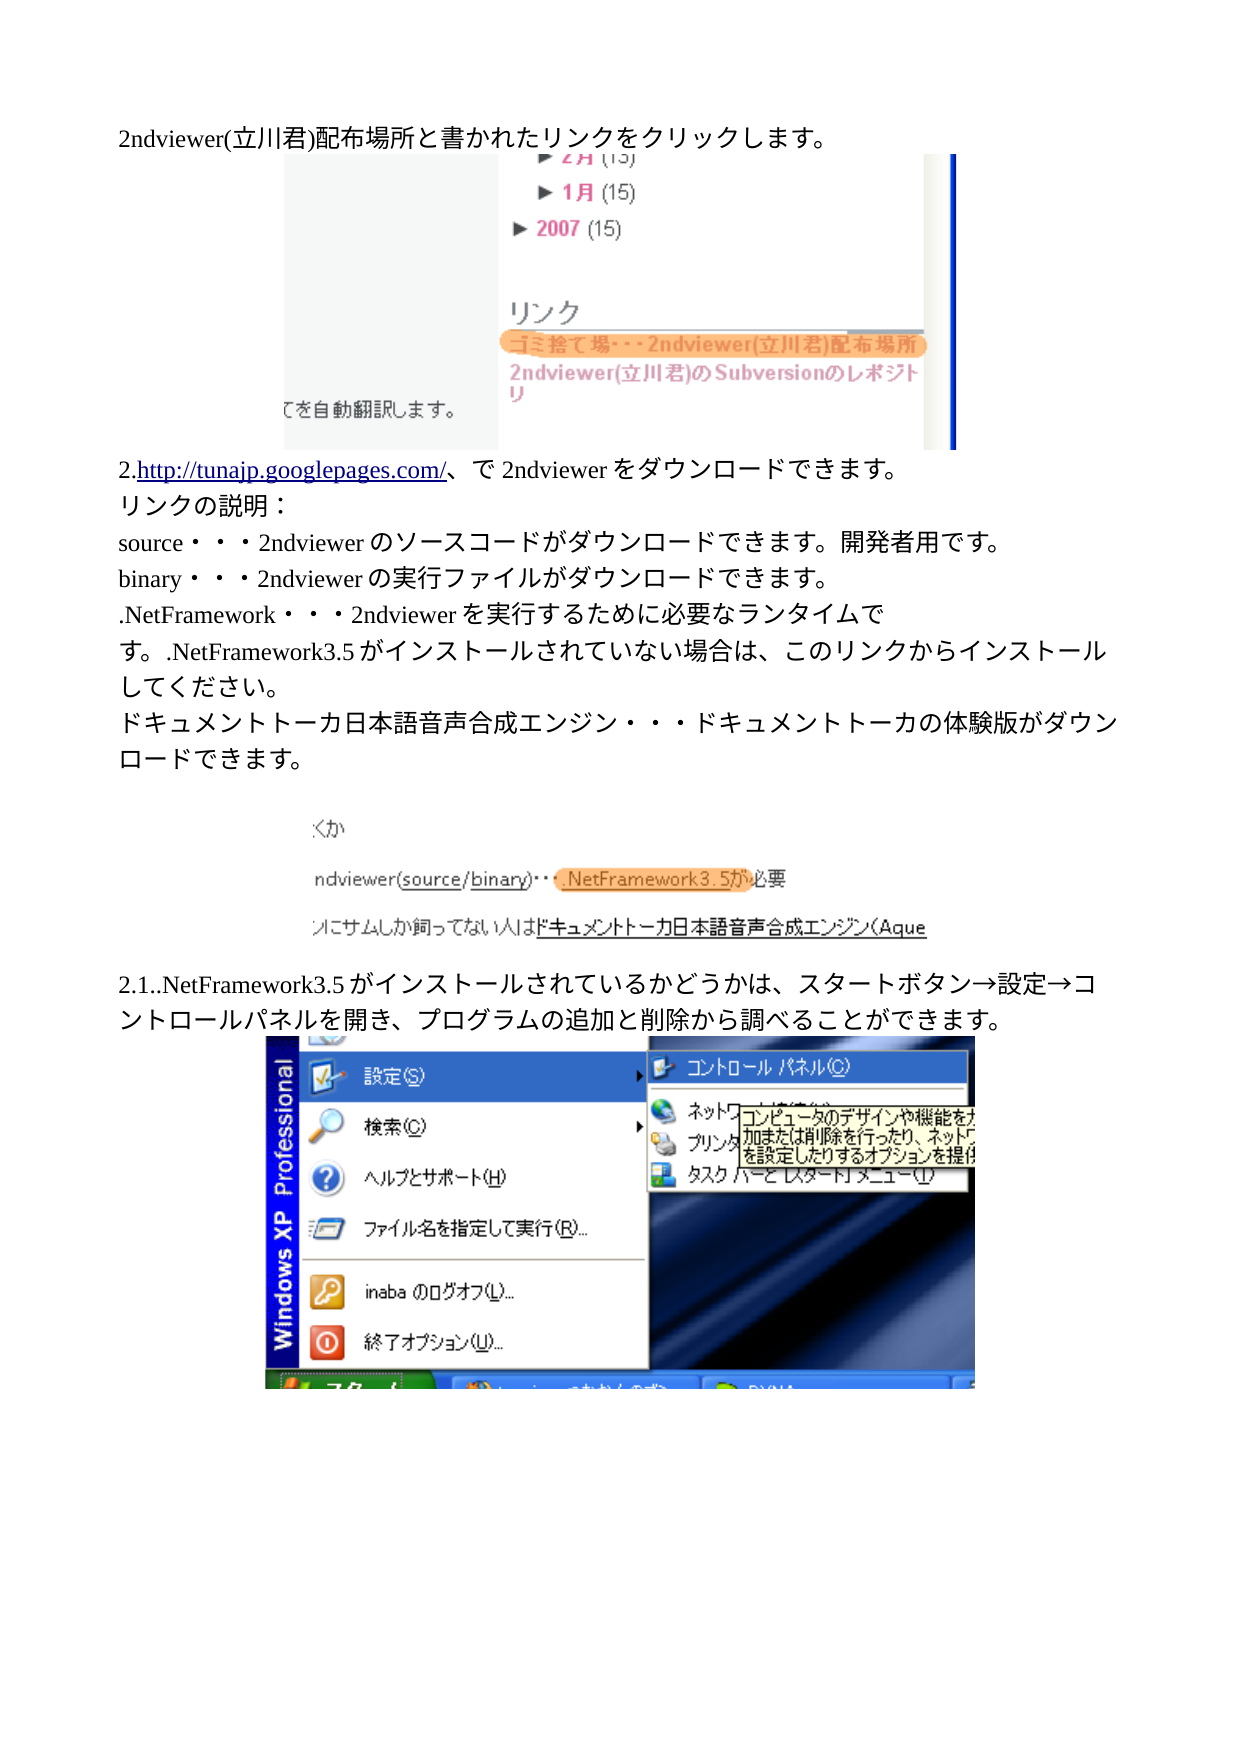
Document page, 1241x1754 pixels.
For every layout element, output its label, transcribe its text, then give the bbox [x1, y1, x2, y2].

text .NetFramework・・・2ndviewerを実行するために必要なランタイムです。.NetFramework3.5がインストールされていない場合は、このリンクからインストールしてください。 [118, 595, 1122, 703]
text 2ndviewer(立川君)配布場所と書かれたリンクをクリックします。 [118, 118, 1122, 154]
text binary・・・2ndviewerの実行ファイルがダウンロードできます。 [118, 558, 1122, 595]
text 2.http://tunajp.googlepages.com/、で2ndviewerをダウンロードできます。 [118, 154, 1122, 486]
text source・・・2ndviewerのソースコードがダウンロードできます。開発者用です。 [118, 522, 1122, 558]
text 2.1..NetFramework3.5がインストールされているかどうかは、スタートボタン→設定→コントロールパネルを開き、プログラムの追加と削除から調べることができます。 [118, 805, 1122, 1037]
text リンクの説明： [118, 486, 1122, 522]
text ドキュメントトーカ日本語音声合成エンジン・・・ドキュメントトーカの体験版がダウンロードできます。 [118, 703, 1122, 776]
